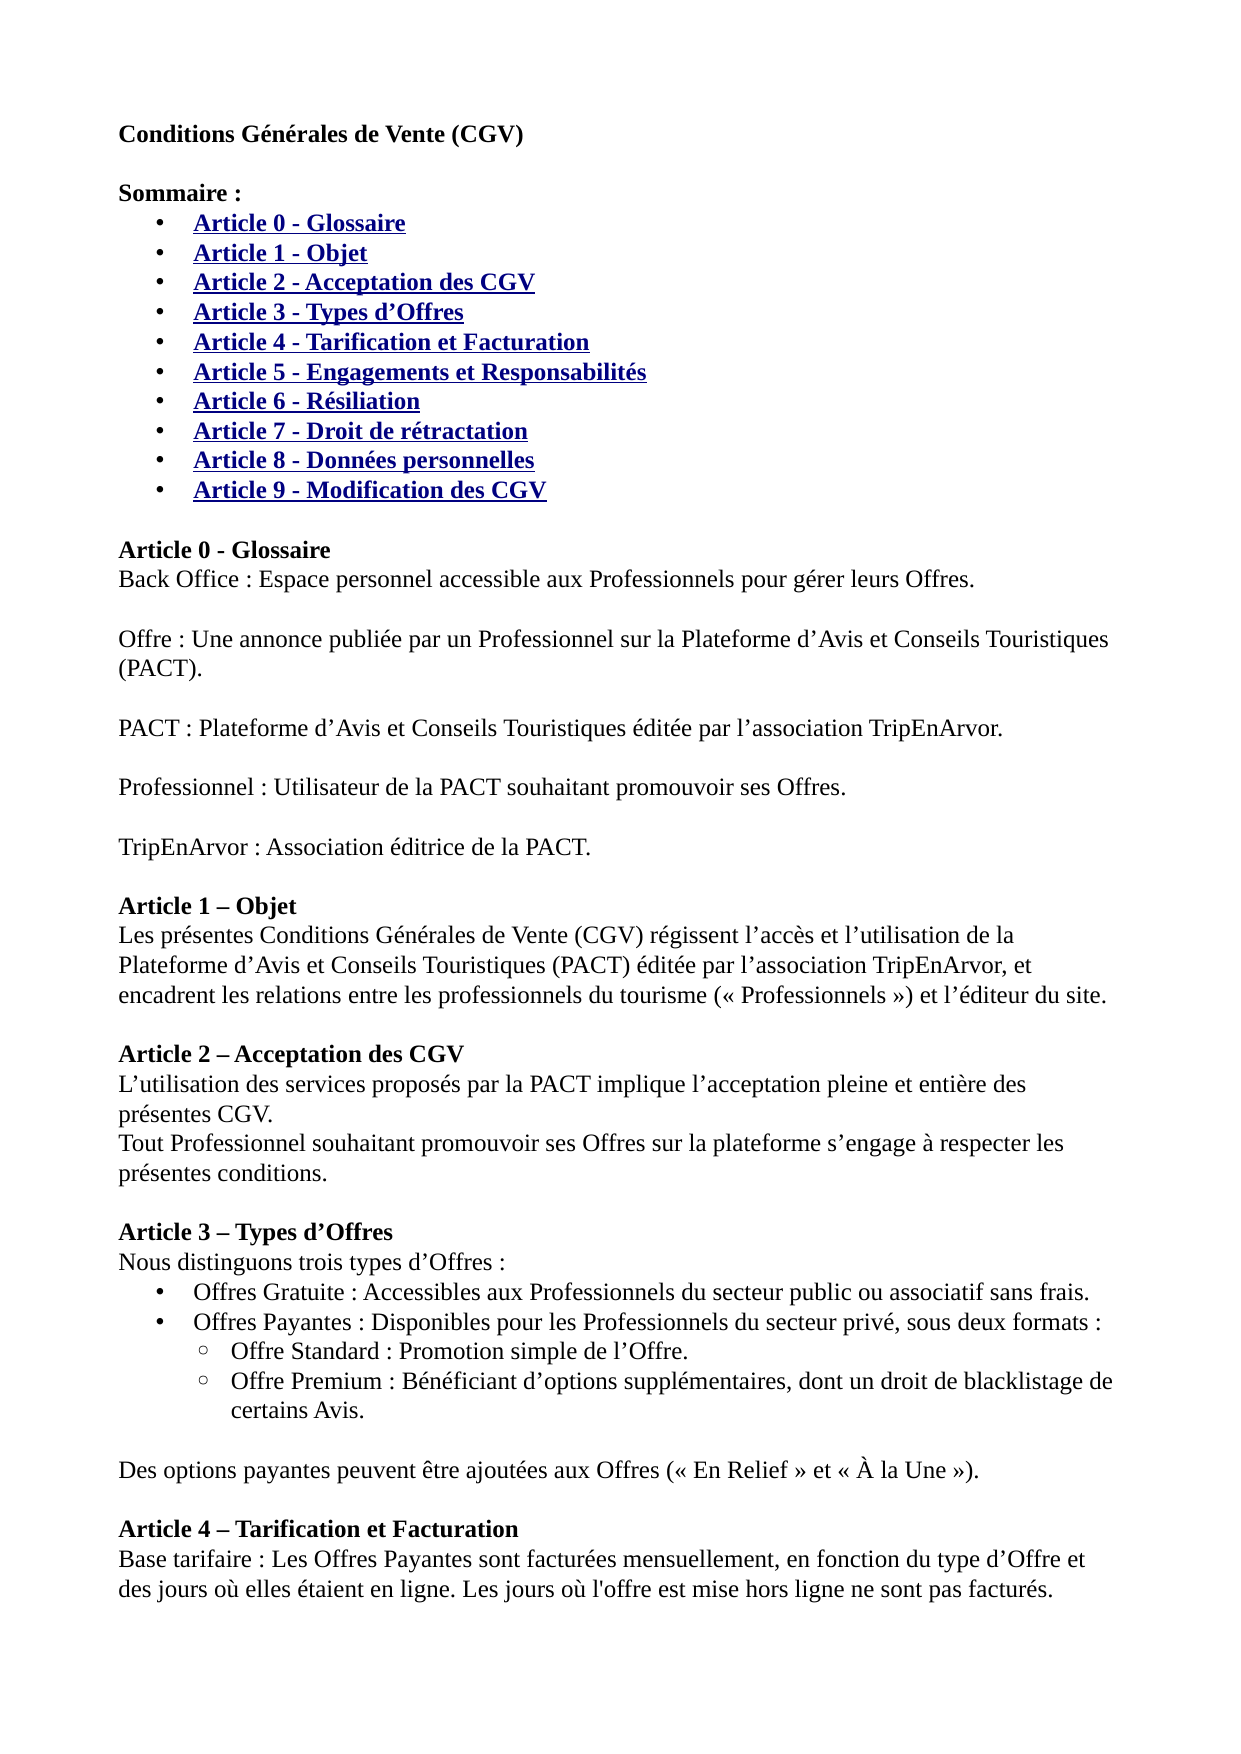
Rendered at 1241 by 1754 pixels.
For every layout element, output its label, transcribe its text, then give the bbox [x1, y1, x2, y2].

text Conditions Générales de Vente (CGV) [118, 118, 1122, 148]
text TripEnArvor : Association éditrice de la PACT. [118, 831, 1122, 860]
list Article 0 - Glossaire [156, 207, 1122, 237]
list Article 2 - Acceptation des CGV [156, 267, 1122, 296]
list Article 4 - Tarification et Facturation [156, 326, 1122, 356]
list Offre Premium : Bénéficiant d’options supplémentaires, dont un droit de blacklistage de certains Avis. [193, 1365, 1122, 1424]
list Article 3 - Types d’Offres [156, 296, 1122, 326]
text L’utilisation des services proposés par la PACT implique l’acceptation pleine et entière des présentes CGV. [118, 1068, 1122, 1127]
text Base tarifaire : Les Offres Payantes sont facturées mensuellement, en fonction du type d’Offre et des jours où elles étaient en ligne. Les jours où l'offre est mise hors ligne ne sont pas facturés. [118, 1543, 1122, 1602]
list Article 5 - Engagements et Responsabilités [156, 356, 1122, 385]
text Des options payantes peuvent être ajoutées aux Offres (« En Relief » et « À la Une »). [118, 1454, 1122, 1484]
text Les présentes Conditions Générales de Vente (CGV) régissent l’accès et l’utilisation de la Plateforme d’Avis et Conseils Touristiques (PACT) éditée par l’association TripEnArvor, et encadrent les relations entre les professionnels du tourisme (« Professionnels ») et l’éditeur du site. [118, 920, 1122, 1009]
text Sommaire : [118, 177, 1122, 207]
text Back Office : Espace personnel accessible aux Professionnels pour gérer leurs Offres. [118, 563, 1122, 593]
list Article 9 - Modification des CGV [156, 474, 1122, 504]
text Offre : Une annonce publiée par un Professionnel sur la Plateforme d’Avis et Conseils Touristiques (PACT). [118, 623, 1122, 682]
list Article 6 - Résiliation [156, 385, 1122, 415]
list Offres Payantes : Disponibles pour les Professionnels du secteur privé, sous deux formats : [156, 1306, 1122, 1335]
list Article 8 - Données personnelles [156, 445, 1122, 474]
text Article 4 – Tarification et Facturation [118, 1513, 1122, 1543]
text Article 1 – Objet [118, 890, 1122, 920]
list Offres Gratuite : Accessibles aux Professionnels du secteur public ou associatif sans frais. [156, 1276, 1122, 1306]
text Article 2 – Acceptation des CGV [118, 1038, 1122, 1068]
list Article 7 - Droit de rétractation [156, 415, 1122, 445]
text Article 3 – Types d’Offres [118, 1217, 1122, 1246]
list Offre Standard : Promotion simple de l’Offre. [193, 1335, 1122, 1365]
text Tout Professionnel souhaitant promouvoir ses Offres sur la plateforme s’engage à respecter les présentes conditions. [118, 1127, 1122, 1187]
text Nous distinguons trois types d’Offres : [118, 1246, 1122, 1276]
text PACT : Plateforme d’Avis et Conseils Touristiques éditée par l’association TripEnArvor. [118, 712, 1122, 742]
list Article 1 - Objet [156, 237, 1122, 267]
text Professionnel : Utilisateur de la PACT souhaitant promouvoir ses Offres. [118, 771, 1122, 801]
text Article 0 - Glossaire [118, 534, 1122, 563]
